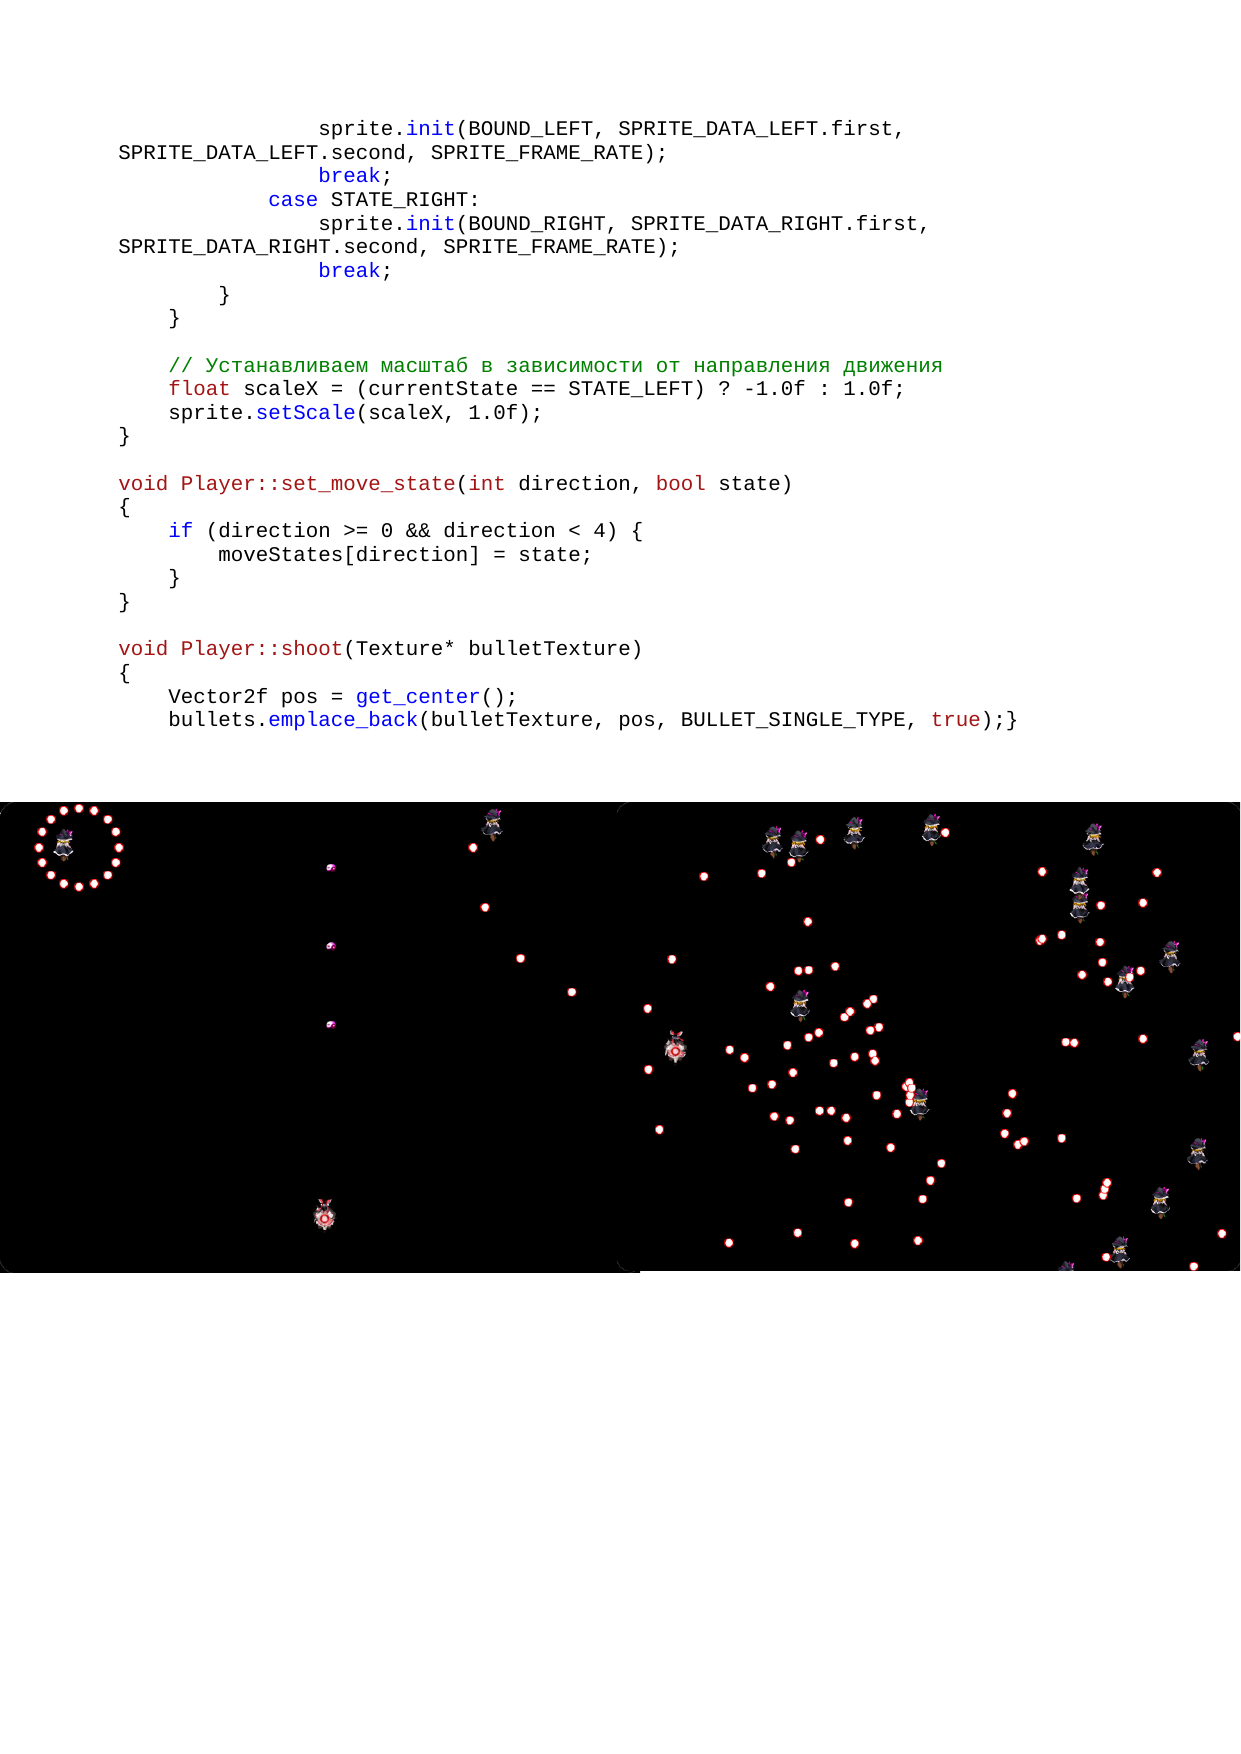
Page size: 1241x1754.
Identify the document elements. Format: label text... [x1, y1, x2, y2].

text } [118, 307, 1122, 331]
text } [118, 591, 1122, 615]
text case STATE_RIGHT: [118, 189, 1122, 213]
text } [118, 284, 1122, 307]
text { [118, 662, 1122, 686]
text // Устанавливаем масштаб в зависимости от направления движения [118, 354, 1122, 378]
text sprite.init(BOUND_LEFT, SPRITE_DATA_LEFT.first, SPRITE_DATA_LEFT.second, SPRITE_FRAME_RATE); [118, 118, 1122, 165]
text Vector2f pos = get_center(); [118, 686, 1122, 709]
text bullets.emplace_back(bulletTexture, pos, BULLET_SINGLE_TYPE, true);} [118, 709, 1122, 733]
text } [118, 567, 1122, 591]
text break; [118, 260, 1122, 284]
text void Player::shoot(Texture* bulletTexture) [118, 638, 1122, 662]
text } [118, 426, 1122, 449]
text break; [118, 165, 1122, 189]
text float scaleX = (currentState == STATE_LEFT) ? -1.0f : 1.0f; [118, 378, 1122, 402]
text sprite.setScale(scaleX, 1.0f); [118, 402, 1122, 426]
text { [118, 496, 1122, 520]
text moveStates[direction] = state; [118, 544, 1122, 567]
picture [0, 802, 1241, 1273]
text sprite.init(BOUND_RIGHT, SPRITE_DATA_RIGHT.first, SPRITE_DATA_RIGHT.second, SPRITE_FRAME_RATE); [118, 213, 1122, 260]
text void Player::set_move_state(int direction, bool state) [118, 473, 1122, 496]
text if (direction >= 0 && direction < 4) { [118, 520, 1122, 544]
